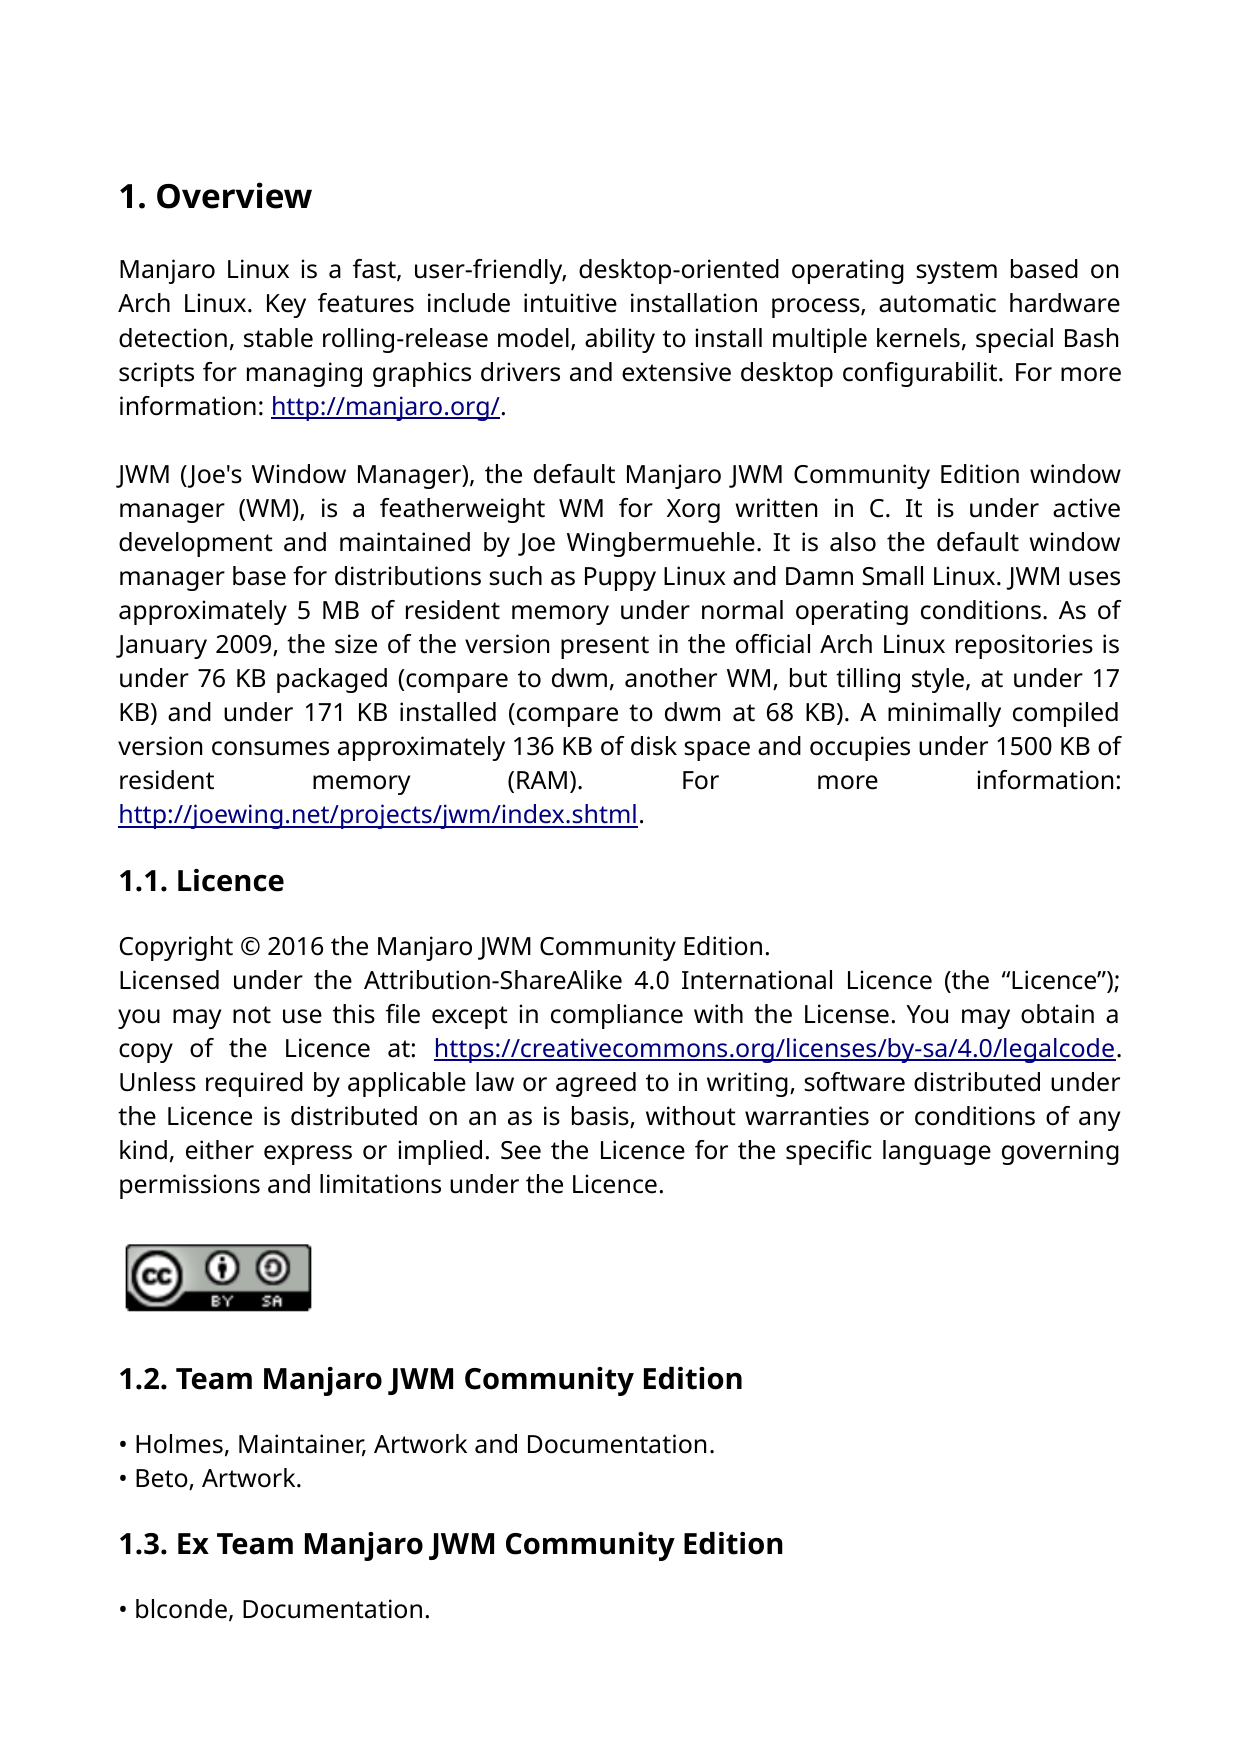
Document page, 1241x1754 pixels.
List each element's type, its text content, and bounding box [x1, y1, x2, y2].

text JWM (Joe's Window Manager), the default Manjaro JWM Community Edition window manager (WM), is a featherweight WM for Xorg written in C. It is under active development and maintained by Joe Wingbermuehle. It is also the default window manager base for distributions such as Puppy Linux and Damn Small Linux. JWM uses approximately 5 MB of resident memory under normal operating conditions. As of January 2009, the size of the version present in the official Arch Linux repositories is under 76 KB packaged (compare to dwm, another WM, but tilling style, at under 17 KB) and under 171 KB installed (compare to dwm at 68 KB). A minimally compiled version consumes approximately 136 KB of disk space and occupies under 1500 KB of resident memory (RAM). For more information: http://joewing.net/projects/jwm/index.shtml. [118, 456, 1122, 831]
text Licensed under the Attribution-ShareAlike 4.0 International Licence (the “Licence”); you may not use this file except in compliance with the License. You may obtain a copy of the Licence at: https://creativecommons.org/licenses/by-sa/4.0/legalcode. Unless required by applicable law or agreed to in writing, software distributed under the Licence is distributed on an as is basis, without warranties or conditions of any kind, either express or implied. See the Licence for the specific language governing permissions and limitations under the Licence. [118, 962, 1122, 1201]
text • Holmes, Maintainer, Artwork and Documentation. [118, 1427, 1122, 1461]
subtitle 1.2. Team Manjaro JWM Community Edition [118, 1358, 1122, 1398]
subtitle 1. Overview [118, 173, 1122, 218]
subtitle 1.1. Licence [118, 860, 1122, 899]
subtitle 1.3. Ex Team Manjaro JWM Community Edition [118, 1523, 1122, 1563]
text • blconde, Documentation. [118, 1592, 1122, 1626]
text Copyright © 2016 the Manjaro JWM Community Edition. [118, 928, 1122, 962]
text Manjaro Linux is a fast, user-friendly, desktop-oriented operating system based on Arch Linux. Key features include intuitive installation process, automatic hardware detection, stable rolling-release model, ability to install multiple kernels, special Bash scripts for managing graphics drivers and extensive desktop configurabilit. For more information: http://manjaro.org/. [118, 252, 1122, 422]
table_header [118, 1235, 1122, 1329]
text • Beto, Artwork. [118, 1461, 1122, 1495]
picture [123, 1240, 316, 1319]
